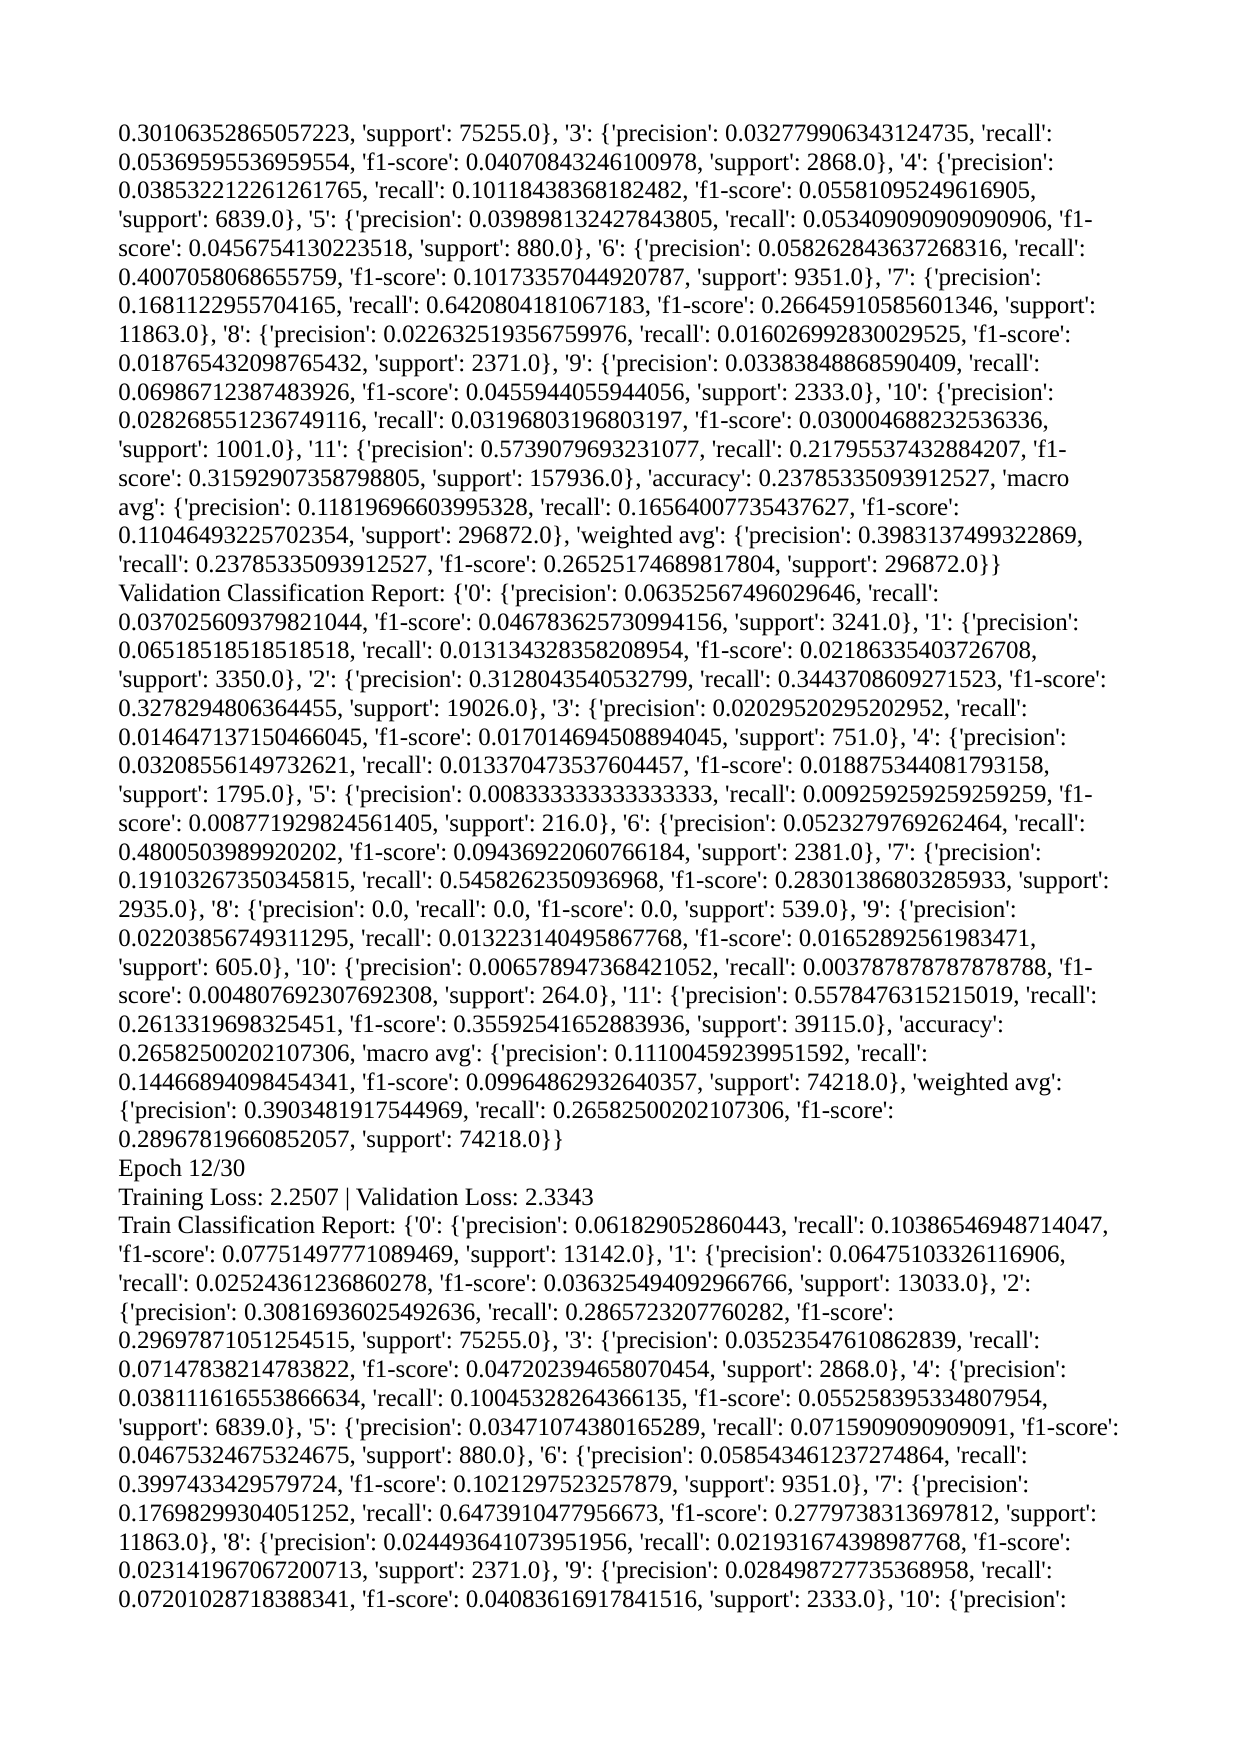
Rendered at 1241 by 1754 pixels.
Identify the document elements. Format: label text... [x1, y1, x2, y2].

text Epoch 12/30 [118, 1153, 1122, 1182]
text Train Classification Report: {'0': {'precision': 0.061829052860443, 'recall': 0.10386546948714047, 'f1-score': 0.07751497771089469, 'support': 13142.0}, '1': {'precision': 0.06475103326116906, 'recall': 0.02524361236860278, 'f1-score': 0.036325494092966766, 'support': 13033.0}, '2': {'precision': 0.30816936025492636, 'recall': 0.2865723207760282, 'f1-score': 0.29697871051254515, 'support': 75255.0}, '3': {'precision': 0.03523547610862839, 'recall': 0.07147838214783822, 'f1-score': 0.047202394658070454, 'support': 2868.0}, '4': {'precision': 0.038111616553866634, 'recall': 0.10045328264366135, 'f1-score': 0.055258395334807954, 'support': 6839.0}, '5': {'precision': 0.03471074380165289, 'recall': 0.0715909090909091, 'f1-score': 0.04675324675324675, 'support': 880.0}, '6': {'precision': 0.058543461237274864, 'recall': 0.3997433429579724, 'f1-score': 0.1021297523257879, 'support': 9351.0}, '7': {'precision': 0.17698299304051252, 'recall': 0.6473910477956673, 'f1-score': 0.2779738313697812, 'support': 11863.0}, '8': {'precision': 0.024493641073951956, 'recall': 0.021931674398987768, 'f1-score': 0.023141967067200713, 'support': 2371.0}, '9': {'precision': 0.028498727735368958, 'recall': 0.07201028718388341, 'f1-score': 0.04083616917841516, 'support': 2333.0}, '10': {'precision': [118, 1211, 1122, 1613]
text 0.30106352865057223, 'support': 75255.0}, '3': {'precision': 0.032779906343124735, 'recall': 0.05369595536959554, 'f1-score': 0.04070843246100978, 'support': 2868.0}, '4': {'precision': 0.038532212261261765, 'recall': 0.10118438368182482, 'f1-score': 0.05581095249616905, 'support': 6839.0}, '5': {'precision': 0.039898132427843805, 'recall': 0.053409090909090906, 'f1-score': 0.0456754130223518, 'support': 880.0}, '6': {'precision': 0.058262843637268316, 'recall': 0.4007058068655759, 'f1-score': 0.10173357044920787, 'support': 9351.0}, '7': {'precision': 0.1681122955704165, 'recall': 0.6420804181067183, 'f1-score': 0.26645910585601346, 'support': 11863.0}, '8': {'precision': 0.022632519356759976, 'recall': 0.016026992830029525, 'f1-score': 0.018765432098765432, 'support': 2371.0}, '9': {'precision': 0.03383848868590409, 'recall': 0.06986712387483926, 'f1-score': 0.0455944055944056, 'support': 2333.0}, '10': {'precision': 0.028268551236749116, 'recall': 0.03196803196803197, 'f1-score': 0.030004688232536336, 'support': 1001.0}, '11': {'precision': 0.5739079693231077, 'recall': 0.21795537432884207, 'f1-score': 0.31592907358798805, 'support': 157936.0}, 'accuracy': 0.23785335093912527, 'macro avg': {'precision': 0.11819696603995328, 'recall': 0.16564007735437627, 'f1-score': 0.11046493225702354, 'support': 296872.0}, 'weighted avg': {'precision': 0.3983137499322869, 'recall': 0.23785335093912527, 'f1-score': 0.26525174689817804, 'support': 296872.0}} [118, 118, 1122, 578]
text Training Loss: 2.2507 | Validation Loss: 2.3343 [118, 1182, 1122, 1211]
text Validation Classification Report: {'0': {'precision': 0.06352567496029646, 'recall': 0.037025609379821044, 'f1-score': 0.046783625730994156, 'support': 3241.0}, '1': {'precision': 0.06518518518518518, 'recall': 0.013134328358208954, 'f1-score': 0.02186335403726708, 'support': 3350.0}, '2': {'precision': 0.3128043540532799, 'recall': 0.3443708609271523, 'f1-score': 0.3278294806364455, 'support': 19026.0}, '3': {'precision': 0.02029520295202952, 'recall': 0.014647137150466045, 'f1-score': 0.017014694508894045, 'support': 751.0}, '4': {'precision': 0.03208556149732621, 'recall': 0.013370473537604457, 'f1-score': 0.018875344081793158, 'support': 1795.0}, '5': {'precision': 0.008333333333333333, 'recall': 0.009259259259259259, 'f1-score': 0.008771929824561405, 'support': 216.0}, '6': {'precision': 0.0523279769262464, 'recall': 0.4800503989920202, 'f1-score': 0.09436922060766184, 'support': 2381.0}, '7': {'precision': 0.19103267350345815, 'recall': 0.5458262350936968, 'f1-score': 0.28301386803285933, 'support': 2935.0}, '8': {'precision': 0.0, 'recall': 0.0, 'f1-score': 0.0, 'support': 539.0}, '9': {'precision': 0.02203856749311295, 'recall': 0.013223140495867768, 'f1-score': 0.01652892561983471, 'support': 605.0}, '10': {'precision': 0.006578947368421052, 'recall': 0.003787878787878788, 'f1-score': 0.004807692307692308, 'support': 264.0}, '11': {'precision': 0.5578476315215019, 'recall': 0.2613319698325451, 'f1-score': 0.35592541652883936, 'support': 39115.0}, 'accuracy': 0.26582500202107306, 'macro avg': {'precision': 0.11100459239951592, 'recall': 0.14466894098454341, 'f1-score': 0.09964862932640357, 'support': 74218.0}, 'weighted avg': {'precision': 0.3903481917544969, 'recall': 0.26582500202107306, 'f1-score': 0.28967819660852057, 'support': 74218.0}} [118, 578, 1122, 1153]
